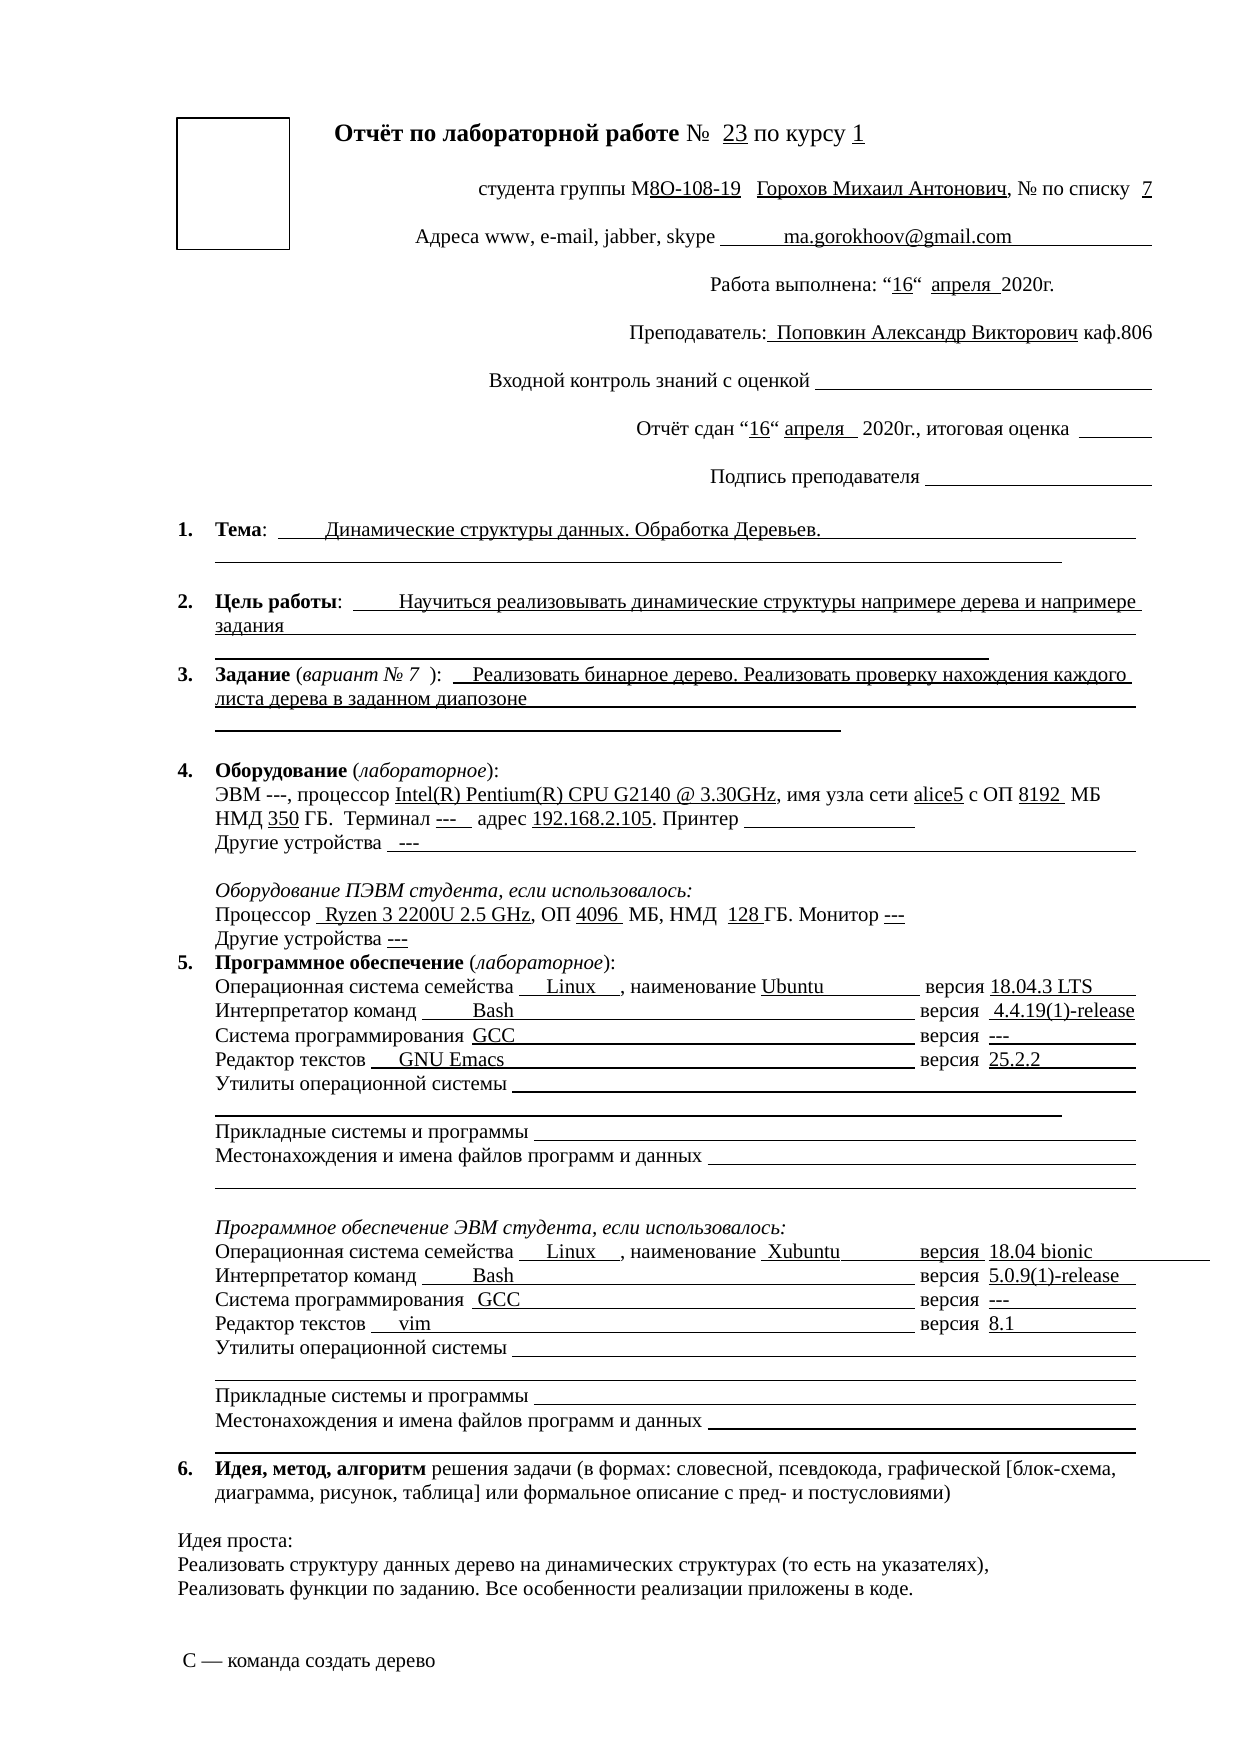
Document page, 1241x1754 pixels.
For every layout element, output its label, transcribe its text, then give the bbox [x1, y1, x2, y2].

text Местонахождения и имена файлов программ и данных [215, 1143, 1152, 1191]
text Идея проста: [177, 1528, 1152, 1552]
text НМД 350 ГБ. Терминал --- адрес 192.168.2.105. Принтер [215, 806, 1152, 830]
table_header [166, 118, 334, 488]
text Система программирования GCC версия --- [215, 1022, 1152, 1047]
text Другие устройства --- [215, 926, 1152, 950]
text Программное обеспечение ЭВМ студента, если использовалось: [215, 1215, 1152, 1239]
text ЭВМ ---, процессор Intel(R) Pentium(R) CPU G2140 @ 3.30GHz, имя узла сети alice5 с ОП 8192 МБ [215, 782, 1152, 806]
text Оборудование ПЭВМ студента, если использовалось: [215, 878, 1152, 902]
text Реализовать структуру данных дерево на динамических структурах (то есть на указателях), [177, 1552, 1152, 1576]
text Интерпретатор команд Bash версия 4.4.19(1)-release [215, 998, 1152, 1022]
text Прикладные системы и программы [215, 1383, 1152, 1407]
text Редактор текстов vim версия 8.1 [215, 1311, 1152, 1335]
text Утилиты операционной системы [215, 1071, 1152, 1119]
text Система программирования GСC версия --- [215, 1287, 1152, 1311]
list Задание (вариант № 7 ): Реализовать бинарное дерево. Реализовать проверку нахождения каждого листа дерева в заданном диапозоне [177, 662, 1152, 734]
table_header Отчёт по лабораторной работе № 23 по курсу 1 студента группы M8O-108-19 Горохов Михаил Антонович, № по списку 7 Адреса www, e-mail, jabber, skype ma.gorokhoov@gmail.com Работа выполнена: “16“ апреля 2020г. Преподаватель: Поповкин Александр Викторович каф.806 Входной контроль знаний с оценкой Отчёт сдан “16“ апреля 2020г., итоговая оценка Подпись преподавателя [334, 118, 1152, 488]
text Интерпретатор команд Bash версия 5.0.9(1)-release [215, 1263, 1152, 1287]
text Утилиты операционной системы [215, 1335, 1152, 1383]
text Реализовать функции по заданию. Все особенности реализации приложены в коде. [177, 1576, 1152, 1600]
text Прикладные системы и программы [215, 1119, 1152, 1143]
list Идея, метод, алгоритм решения задачи (в формах: словесной, псевдокода, графической [блок-схема, диаграмма, рисунок, таблица] или формальное описание с пред- и постусловиями) [177, 1456, 1152, 1504]
text Другие устройства --- [215, 830, 1152, 854]
text Операционная система семейства Linux , наименование Xubuntu версия 18.04 bionic [215, 1239, 1152, 1263]
text Процессор Ryzen 3 2200U 2.5 GHz, ОП 4096 МБ, НМД 128 ГБ. Монитор --- [215, 902, 1152, 926]
text Операционная система семейства Linux , наименование Ubuntu версия 18.04.3 LTS [215, 974, 1152, 998]
text Редактор текстов GNU Emacs версия 25.2.2 [215, 1047, 1152, 1071]
list Оборудование (лабораторное): [177, 758, 1152, 782]
text C — команда создать дерево [177, 1648, 1152, 1672]
text Местонахождения и имена файлов программ и данных [215, 1407, 1152, 1456]
list Программное обеспечение (лабораторное): [177, 950, 1152, 974]
list Цель работы: Научиться реализовывать динамические структуры напримере дерева и напримере задания [177, 589, 1152, 662]
list Тема: Динамические структуры данных. Обработка Деревьев. [177, 517, 1152, 565]
